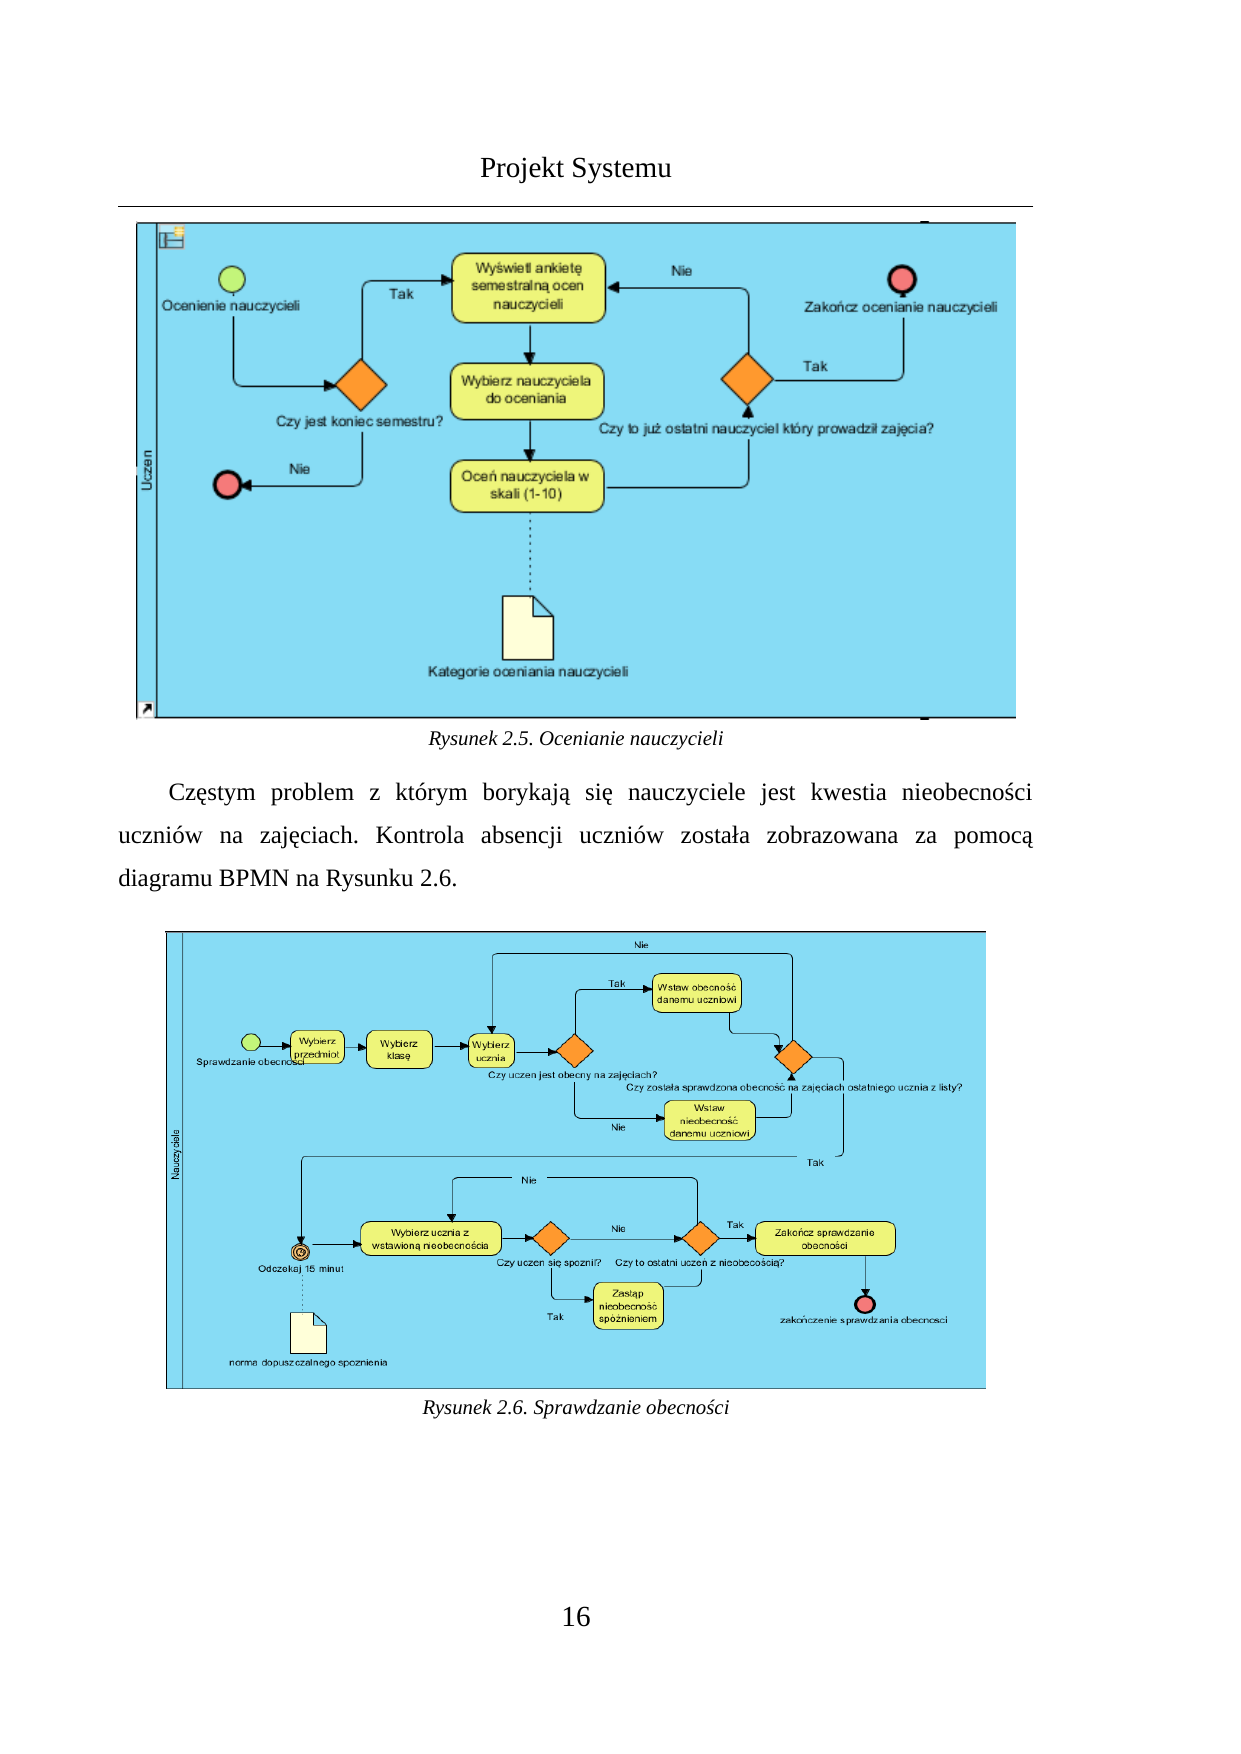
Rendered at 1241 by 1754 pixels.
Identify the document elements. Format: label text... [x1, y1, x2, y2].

picture [166, 931, 985, 1389]
text Rysunek 2.5. Ocenianie nauczycieli [134, 219, 1017, 750]
text Częstym problem z którym borykają się nauczyciele jest kwestia nieobecności uczniów na zajęciach. Kontrola absencji uczniów została zobrazowana za pomocą diagramu BPMN na Rysunku 2.6. [118, 777, 1033, 892]
text Rysunek 2.6. Sprawdzanie obecności [165, 930, 987, 1419]
picture [136, 221, 1015, 720]
